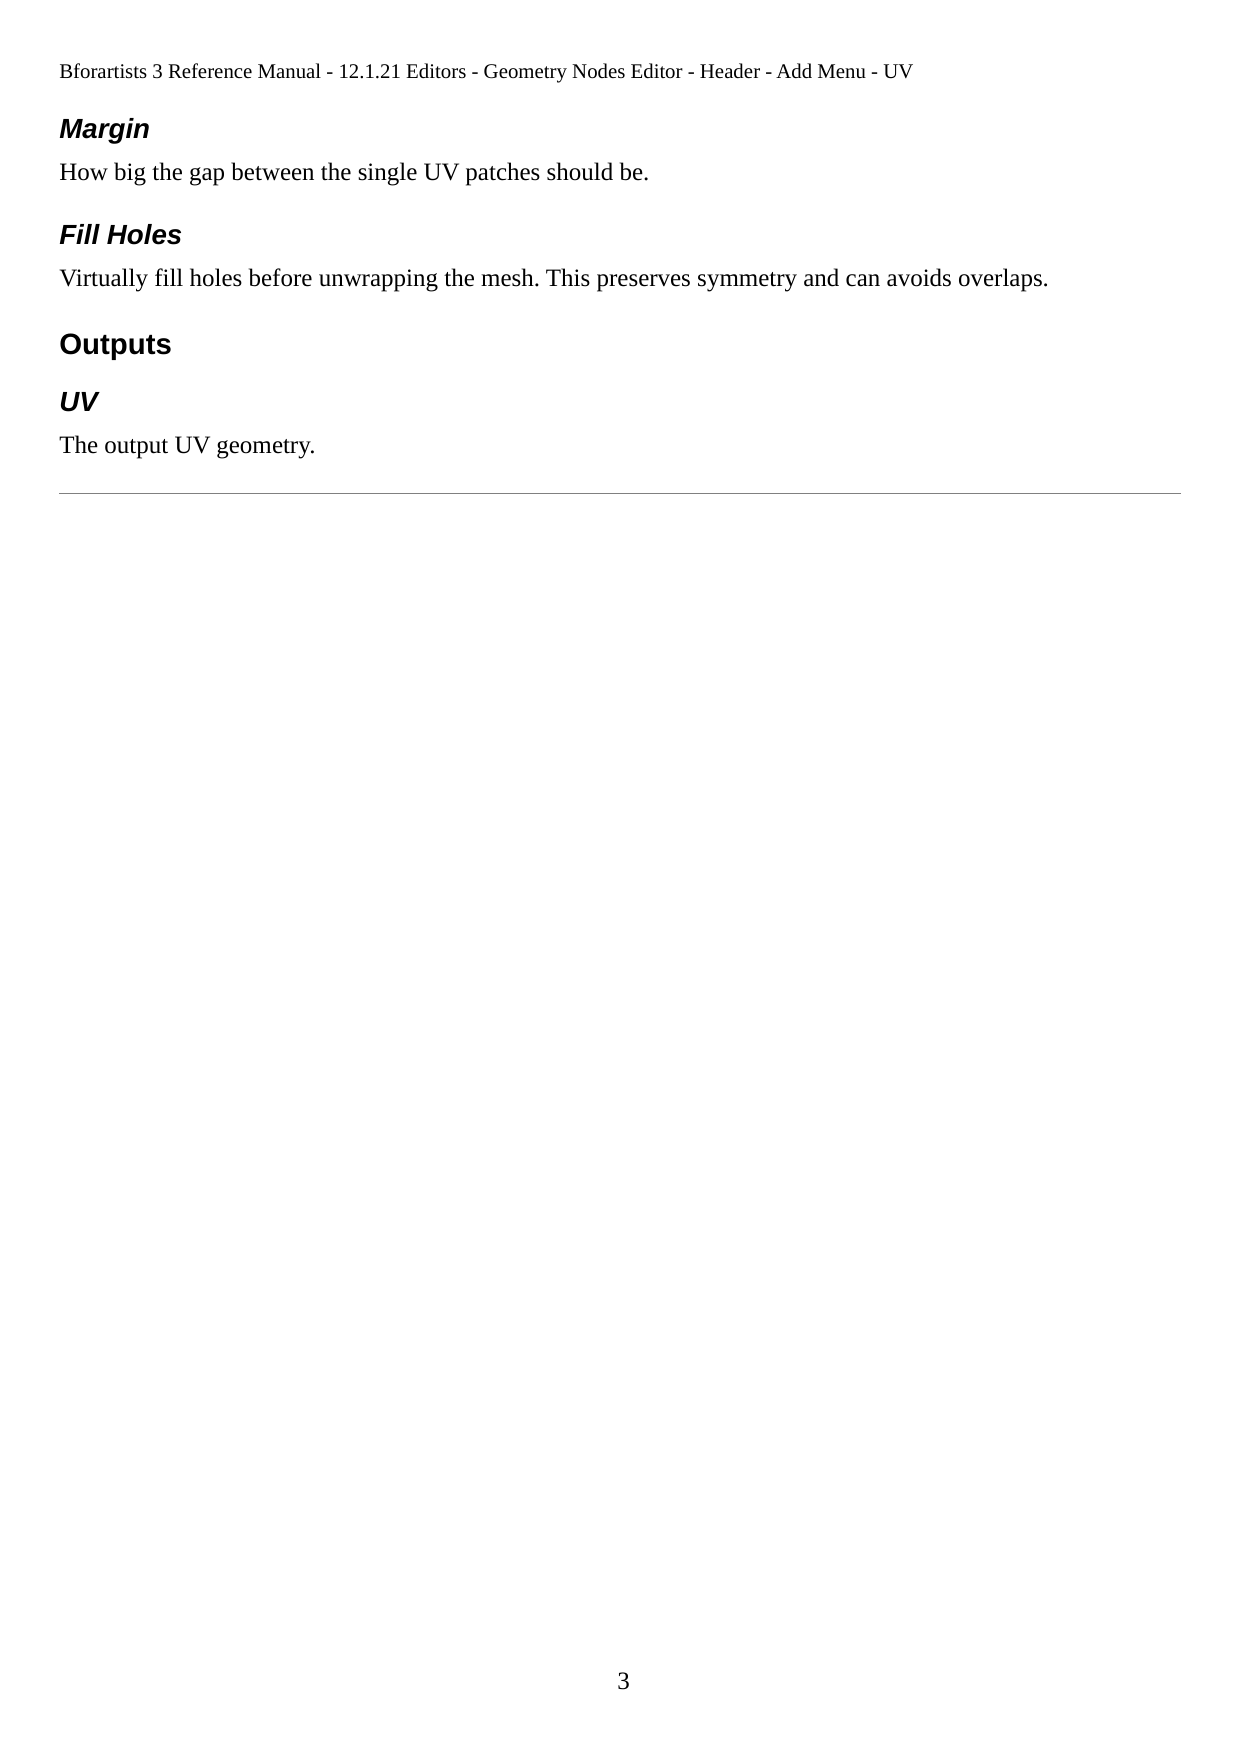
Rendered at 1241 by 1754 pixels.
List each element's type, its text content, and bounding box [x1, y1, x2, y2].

text The output UV geometry. [59, 430, 1181, 458]
subtitle Outputs [59, 327, 1181, 360]
subtitle Margin [59, 113, 1181, 144]
text How big the gap between the single UV patches should be. [59, 157, 1181, 186]
subtitle Fill Holes [59, 218, 1181, 250]
subtitle UV [59, 385, 1181, 417]
text Virtually fill holes before unwrapping the mesh. This preserves symmetry and can avoids overlaps. [59, 263, 1181, 292]
